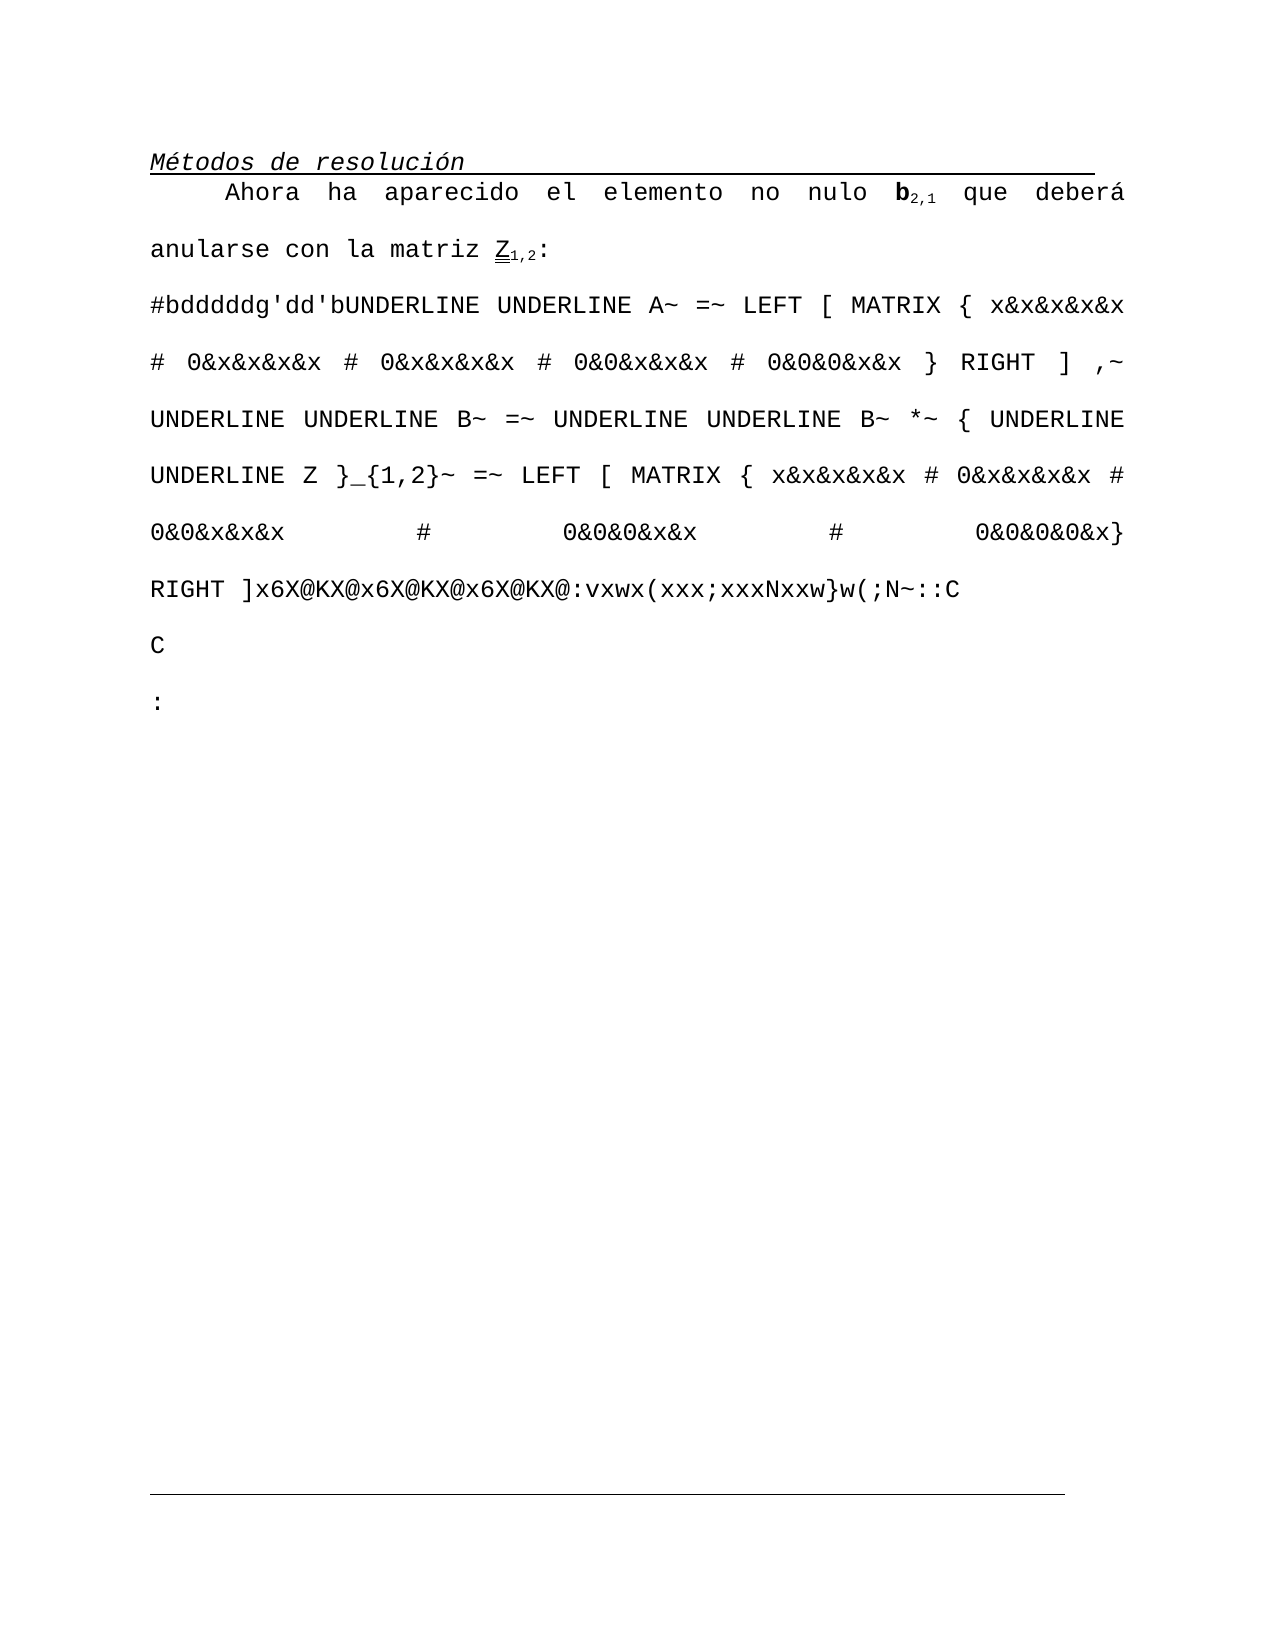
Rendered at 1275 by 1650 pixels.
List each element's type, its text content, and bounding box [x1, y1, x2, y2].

text Ahora ha aparecido el elemento no nulo b2,1 que deberá anularse con la matriz Z1,2: [150, 179, 1125, 264]
text #bdddddg'dd'bUNDERLINE UNDERLINE A~ =~ LEFT [ MATRIX { x&x&x&x&x # 0&x&x&x&x # 0&x&x&x&x # 0&0&x&x&x # 0&0&0&x&x } RIGHT ] ,~ UNDERLINE UNDERLINE B~ =~ UNDERLINE UNDERLINE B~ *~ { UNDERLINE UNDERLINE Z }_{1,2}~ =~ LEFT [ MATRIX { x&x&x&x&x # 0&x&x&x&x # 0&0&x&x&x # 0&0&0&x&x # 0&0&0&0&x} RIGHT ]x6X@KX@x6X@KX@x6X@KX@:vxwx(xxx;xxxNxxw}w(;N~::C [150, 293, 1125, 604]
text C [150, 633, 1125, 661]
text : [150, 689, 1125, 718]
